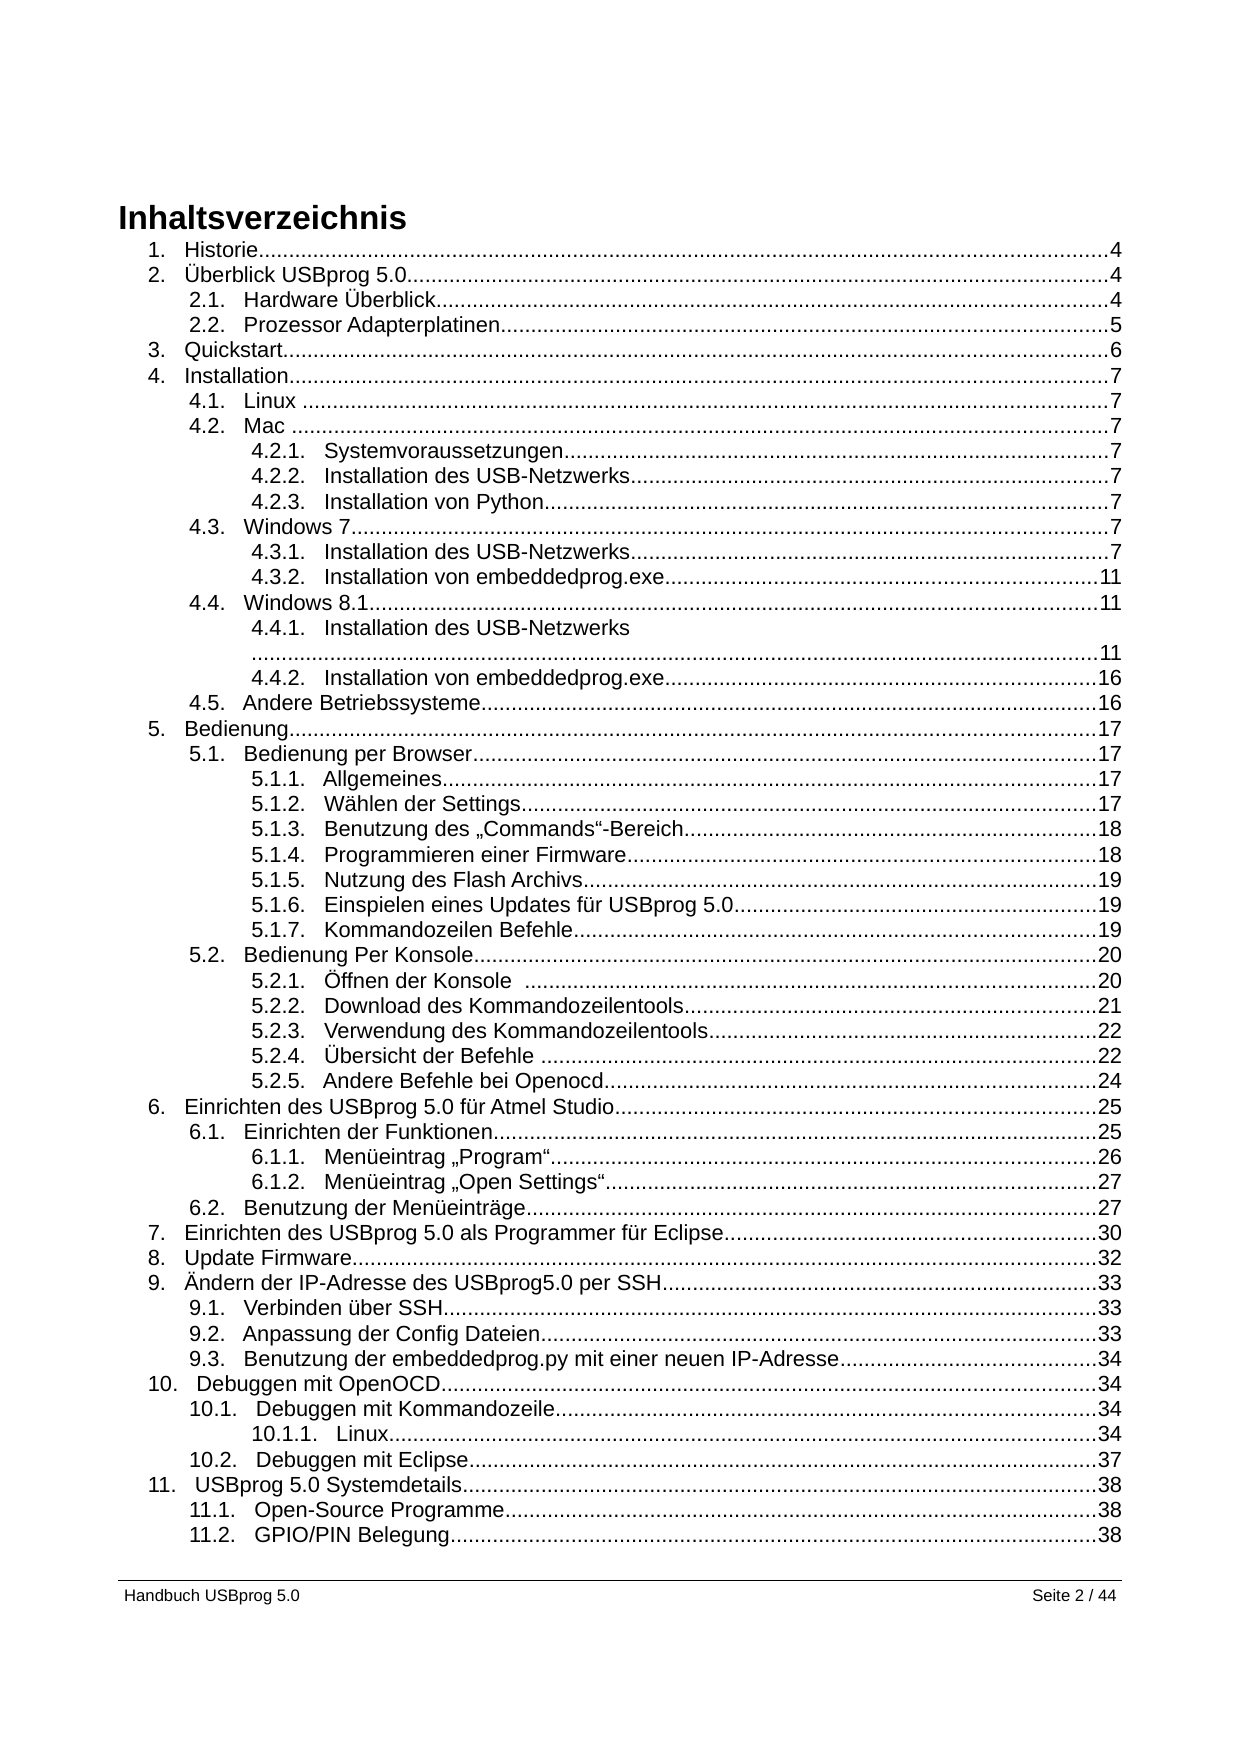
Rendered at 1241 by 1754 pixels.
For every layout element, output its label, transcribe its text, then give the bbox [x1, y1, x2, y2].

text 10. Debuggen mit OpenOCD 34 [148, 1371, 1122, 1396]
text 4.5. Andere Betriebssysteme 16 [189, 690, 1122, 715]
text 4.3.2. Installation von embeddedprog.exe 11 [251, 564, 1122, 589]
text 5. Bedienung 17 [148, 715, 1122, 741]
text 4.3.1. Installation des USB-Netzwerks 7 [251, 539, 1122, 564]
text 9. Ändern der IP-Adresse des USBprog5.0 per SSH 33 [148, 1270, 1122, 1295]
text 8. Update Firmware 32 [148, 1245, 1122, 1270]
text 5.2.5. Andere Befehle bei Openocd 24 [251, 1068, 1122, 1093]
text 5.1.5. Nutzung des Flash Archivs 19 [251, 867, 1122, 892]
text 6. Einrichten des USBprog 5.0 für Atmel Studio 25 [148, 1093, 1122, 1119]
text 11. USBprog 5.0 Systemdetails 38 [148, 1472, 1122, 1497]
text 5.1.4. Programmieren einer Firmware 18 [251, 841, 1122, 867]
subtitle Inhaltsverzeichnis [118, 198, 1122, 236]
text 9.3. Benutzung der embeddedprog.py mit einer neuen IP-Adresse 34 [189, 1346, 1122, 1371]
text 11.1. Open-Source Programme 38 [189, 1497, 1122, 1522]
text 4. Installation 7 [148, 362, 1122, 388]
text 10.1. Debuggen mit Kommandozeile 34 [189, 1396, 1122, 1421]
text 1. Historie 4 [148, 236, 1122, 262]
text 9.1. Verbinden über SSH 33 [189, 1295, 1122, 1320]
text 6.1. Einrichten der Funktionen 25 [189, 1119, 1122, 1144]
text 2. Überblick USBprog 5.0 4 [148, 262, 1122, 287]
text 4.2.1. Systemvoraussetzungen 7 [251, 438, 1122, 463]
text 5.2.2. Download des Kommandozeilentools 21 [251, 993, 1122, 1018]
text 5.2.1. Öffnen der Konsole 20 [251, 967, 1122, 993]
text 4.1. Linux 7 [189, 388, 1122, 413]
text 5.1.3. Benutzung des „Commands“-Bereich 18 [251, 816, 1122, 841]
text 6.1.2. Menüeintrag „Open Settings“ 27 [251, 1169, 1122, 1194]
text 7. Einrichten des USBprog 5.0 als Programmer für Eclipse 30 [148, 1219, 1122, 1245]
text 2.2. Prozessor Adapterplatinen 5 [189, 312, 1122, 337]
text 4.2.3. Installation von Python 7 [251, 488, 1122, 514]
text 5.1.1. Allgemeines 17 [251, 766, 1122, 791]
text 5.1.7. Kommandozeilen Befehle 19 [251, 917, 1122, 942]
text 4.2. Mac 7 [189, 413, 1122, 438]
text 5.2. Bedienung Per Konsole 20 [189, 942, 1122, 967]
text 10.1.1. Linux 34 [251, 1421, 1122, 1446]
text 11.2. GPIO/PIN Belegung 38 [189, 1522, 1122, 1547]
text 2.1. Hardware Überblick 4 [189, 287, 1122, 312]
text 6.1.1. Menüeintrag „Program“ 26 [251, 1144, 1122, 1169]
text 4.4.1. Installation des USB-Netzwerks 11 [251, 614, 1122, 665]
text 5.1. Bedienung per Browser 17 [189, 741, 1122, 766]
text 4.3. Windows 7 7 [189, 514, 1122, 539]
text 10.2. Debuggen mit Eclipse 37 [189, 1446, 1122, 1472]
text 3. Quickstart 6 [148, 337, 1122, 362]
text 6.2. Benutzung der Menüeinträge 27 [189, 1194, 1122, 1219]
text 4.4. Windows 8.1 11 [189, 589, 1122, 614]
text 9.2. Anpassung der Config Dateien 33 [189, 1320, 1122, 1346]
text 5.2.4. Übersicht der Befehle 22 [251, 1043, 1122, 1068]
text 4.4.2. Installation von embeddedprog.exe 16 [251, 665, 1122, 690]
text 5.2.3. Verwendung des Kommandozeilentools 22 [251, 1018, 1122, 1043]
text 5.1.2. Wählen der Settings 17 [251, 791, 1122, 816]
text 5.1.6. Einspielen eines Updates für USBprog 5.0 19 [251, 892, 1122, 917]
text 4.2.2. Installation des USB-Netzwerks 7 [251, 463, 1122, 488]
